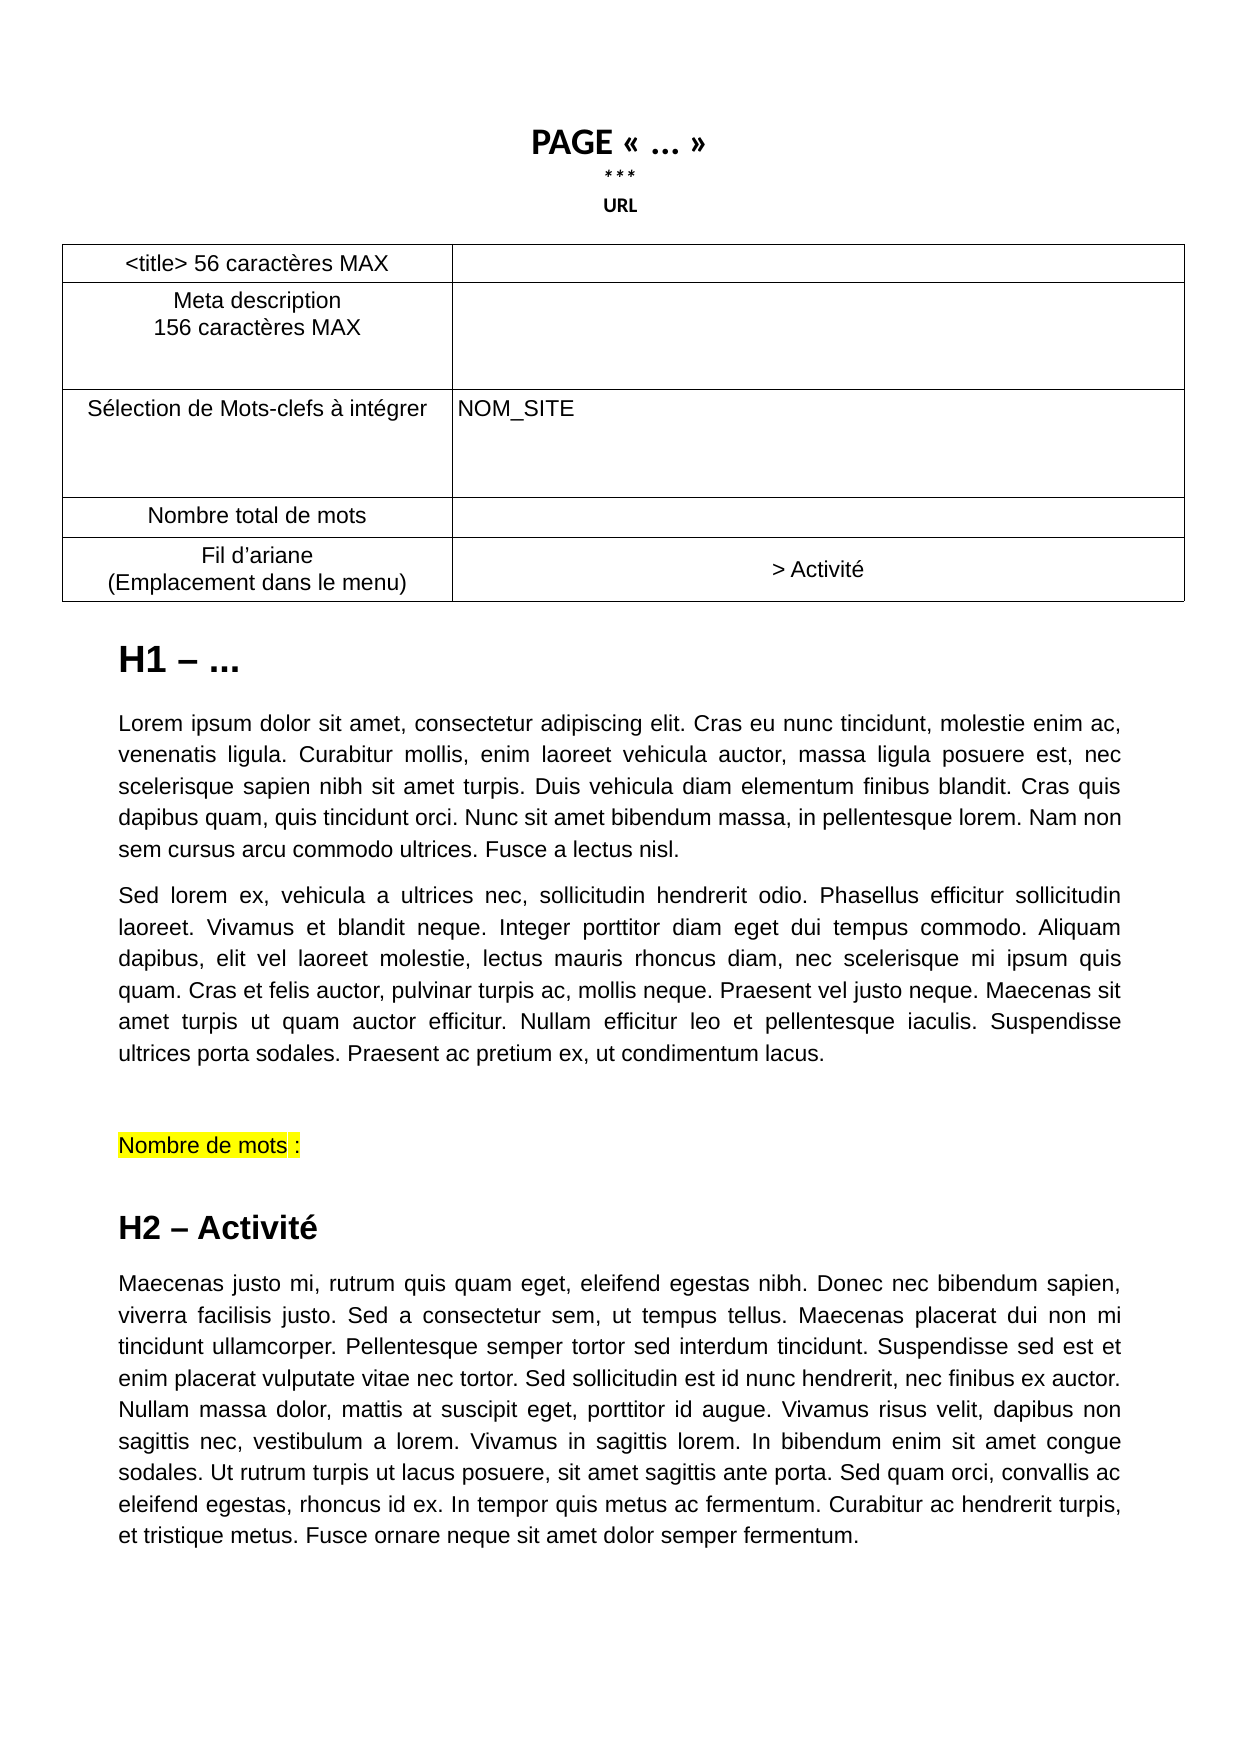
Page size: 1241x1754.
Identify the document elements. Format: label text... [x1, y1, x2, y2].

subtitle H2 – Activité [118, 1208, 1122, 1246]
table_cell > Activité [453, 538, 1184, 601]
table_header <title> 56 caractères MAX [63, 245, 452, 282]
table_cell Sélection de Mots-clefs à intégrer [63, 390, 452, 497]
table_cell [453, 498, 1184, 537]
table_cell Nombre total de mots [63, 498, 452, 537]
text URL [118, 192, 1122, 217]
table_cell NOM_SITE [453, 390, 1184, 497]
table_cell Meta description 156 caractères MAX [63, 283, 452, 389]
text Sed lorem ex, vehicula a ultrices nec, sollicitudin hendrerit odio. Phasellus efficitur sollicitudin laoreet. Vivamus et blandit neque. Integer porttitor diam eget dui tempus commodo. Aliquam dapibus, elit vel laoreet molestie, lectus mauris rhoncus diam, nec scelerisque mi ipsum quis quam. Cras et felis auctor, pulvinar turpis ac, mollis neque. Praesent vel justo neque. Maecenas sit amet turpis ut quam auctor efficitur. Nullam efficitur leo et pellentesque iaculis. Suspendisse ultrices porta sodales. Praesent ac pretium ex, ut condimentum lacus. [118, 882, 1122, 1066]
text PAGE « ... » [118, 118, 1122, 164]
text Nombre de mots : [118, 1132, 1122, 1158]
text Maecenas justo mi, rutrum quis quam eget, eleifend egestas nibh. Donec nec bibendum sapien, viverra facilisis justo. Sed a consectetur sem, ut tempus tellus. Maecenas placerat dui non mi tincidunt ullamcorper. Pellentesque semper tortor sed interdum tincidunt. Suspendisse sed est et enim placerat vulputate vitae nec tortor. Sed sollicitudin est id nunc hendrerit, nec finibus ex auctor. Nullam massa dolor, mattis at suscipit eget, porttitor id augue. Vivamus risus velit, dapibus non sagittis nec, vestibulum a lorem. Vivamus in sagittis lorem. In bibendum enim sit amet congue sodales. Ut rutrum turpis ut lacus posuere, sit amet sagittis ante porta. Sed quam orci, convallis ac eleifend egestas, rhoncus id ex. In tempor quis metus ac fermentum. Curabitur ac hendrerit turpis, et tristique metus. Fusce ornare neque sit amet dolor semper fermentum. [118, 1270, 1122, 1549]
table_cell [453, 283, 1184, 389]
table_cell Fil d’ariane (Emplacement dans le menu) [63, 538, 452, 601]
subtitle H1 – ... [118, 636, 1122, 680]
text Lorem ipsum dolor sit amet, consectetur adipiscing elit. Cras eu nunc tincidunt, molestie enim ac, venenatis ligula. Curabitur mollis, enim laoreet vehicula auctor, massa ligula posuere est, nec scelerisque sapien nibh sit amet turpis. Duis vehicula diam elementum finibus blandit. Cras quis dapibus quam, quis tincidunt orci. Nunc sit amet bibendum massa, in pellentesque lorem. Nam non sem cursus arcu commodo ultrices. Fusce a lectus nisl. [118, 709, 1122, 862]
table_header [453, 245, 1184, 282]
text *** [118, 164, 1122, 192]
